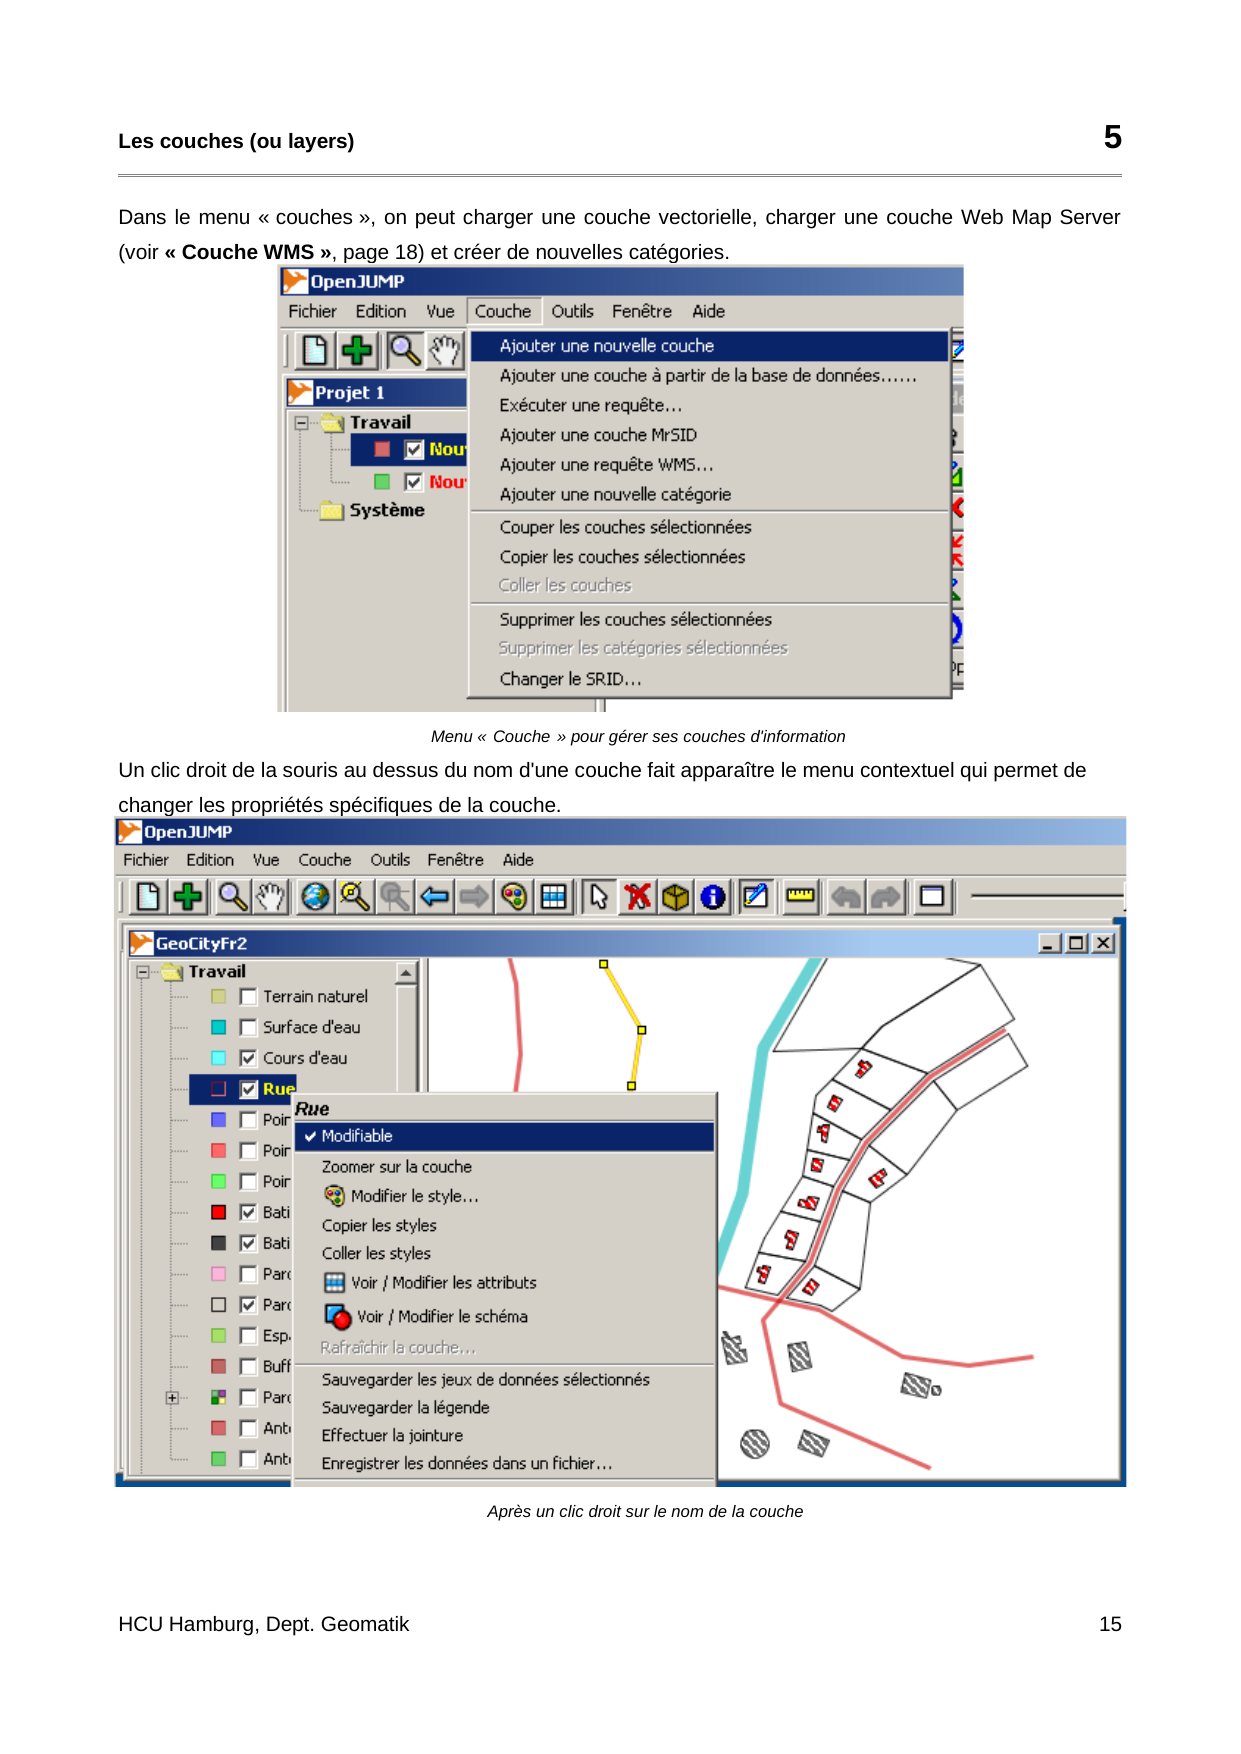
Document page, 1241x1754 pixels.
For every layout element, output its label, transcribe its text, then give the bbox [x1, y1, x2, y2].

text Dans le menu « couches », on peut charger une couche vectorielle, charger une couche Web Map Server (voir « Couche WMS », page 16) et créer de nouvelles catégories. [118, 206, 1122, 264]
text Menu « Couche » pour gérer ses couches d'information [118, 275, 1122, 747]
text Après un clic droit sur le nom de la couche [118, 1487, 1122, 1522]
picture [113, 816, 1127, 1487]
picture [276, 263, 964, 712]
text Un clic droit de la souris au dessus du nom d'une couche fait apparaître le menu contextuel qui permet de changer les propriétés spécifiques de la couche. [118, 758, 1122, 816]
